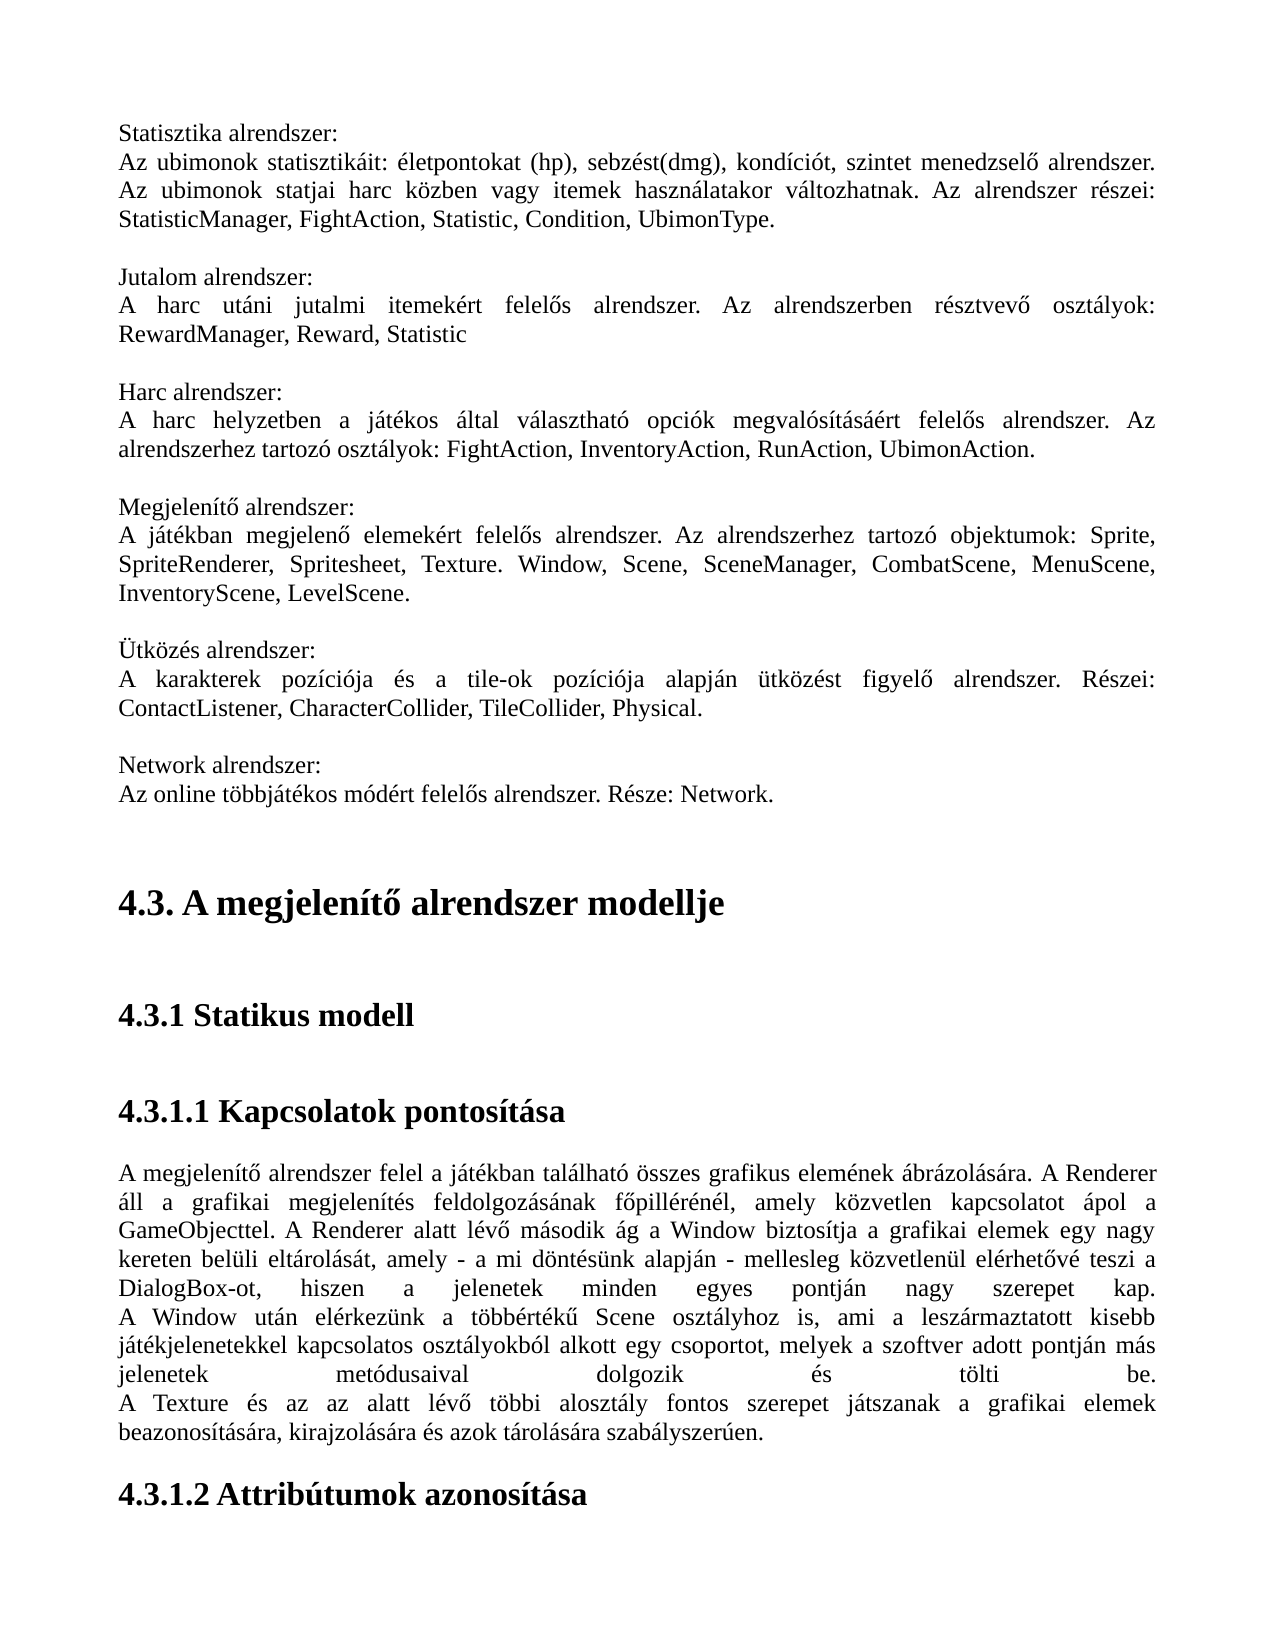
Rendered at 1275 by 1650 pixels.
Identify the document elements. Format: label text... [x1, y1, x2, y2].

text A megjelenítő alrendszer felel a játékban található összes grafikus elemének ábrázolására. A Renderer áll a grafikai megjelenítés feldolgozásának főpillérénél, amely közvetlen kapcsolatot ápol a GameObjecttel. A Renderer alatt lévő második ág a Window biztosítja a grafikai elemek egy nagy kereten belüli eltárolását, amely - a mi döntésünk alapján - mellesleg közvetlenül elérhetővé teszi a DialogBox-ot, hiszen a jelenetek minden egyes pontján nagy szerepet kap. A Window után elérkezünk a többértékű Scene osztályhoz is, ami a leszármaztatott kisebb játékjelenetekkel kapcsolatos osztályokból alkott egy csoportot, melyek a szoftver adott pontján más jelenetek metódusaival dolgozik és tölti be. A Texture és az az alatt lévő többi alosztály fontos szerepet játszanak a grafikai elemek beazonosítására, kirajzolására és azok tárolására szabályszerúen. [118, 1158, 1157, 1446]
text A harc helyzetben a játékos által választható opciók megvalósításáért felelős alrendszer. Az alrendszerhez tartozó osztályok: FightAction, InventoryAction, RunAction, UbimonAction. [118, 406, 1157, 463]
text Az online többjátékos módért felelős alrendszer. Része: Network. [118, 779, 1157, 808]
text A harc utáni jutalmi itemekért felelős alrendszer. Az alrendszerben résztvevő osztályok: RewardManager, Reward, Statistic [118, 291, 1157, 348]
text A játékban megjelenő elemekért felelős alrendszer. Az alrendszerhez tartozó objektumok: Sprite, SpriteRenderer, Spritesheet, Texture. Window, Scene, SceneManager, CombatScene, MenuScene, InventoryScene, LevelScene. [118, 521, 1157, 607]
text Harc alrendszer: [118, 377, 1157, 406]
text Az ubimonok statisztikáit: életpontokat (hp), sebzést(dmg), kondíciót, szintet menedzselő alrendszer. Az ubimonok statjai harc közben vagy itemek használatakor változhatnak. Az alrendszer részei: StatisticManager, FightAction, Statistic, Condition, UbimonType. [118, 147, 1157, 233]
text 4.3.1.2 Attribútumok azonosítása [118, 1474, 1157, 1513]
subtitle 4.3. A megjelenítő alrendszer modellje [118, 880, 1157, 923]
text 4.3.1 Statikus modell [118, 995, 1157, 1033]
text Jutalom alrendszer: [118, 262, 1157, 291]
text 4.3.1.1 Kapcsolatok pontosítása [118, 1091, 1157, 1129]
text Megjelenítő alrendszer: [118, 492, 1157, 521]
text Ütközés alrendszer: [118, 636, 1157, 664]
text A karakterek pozíciója és a tile-ok pozíciója alapján ütközést figyelő alrendszer. Részei: ContactListener, CharacterCollider, TileCollider, Physical. [118, 664, 1157, 722]
text Network alrendszer: [118, 751, 1157, 779]
text Statisztika alrendszer: [118, 118, 1157, 147]
